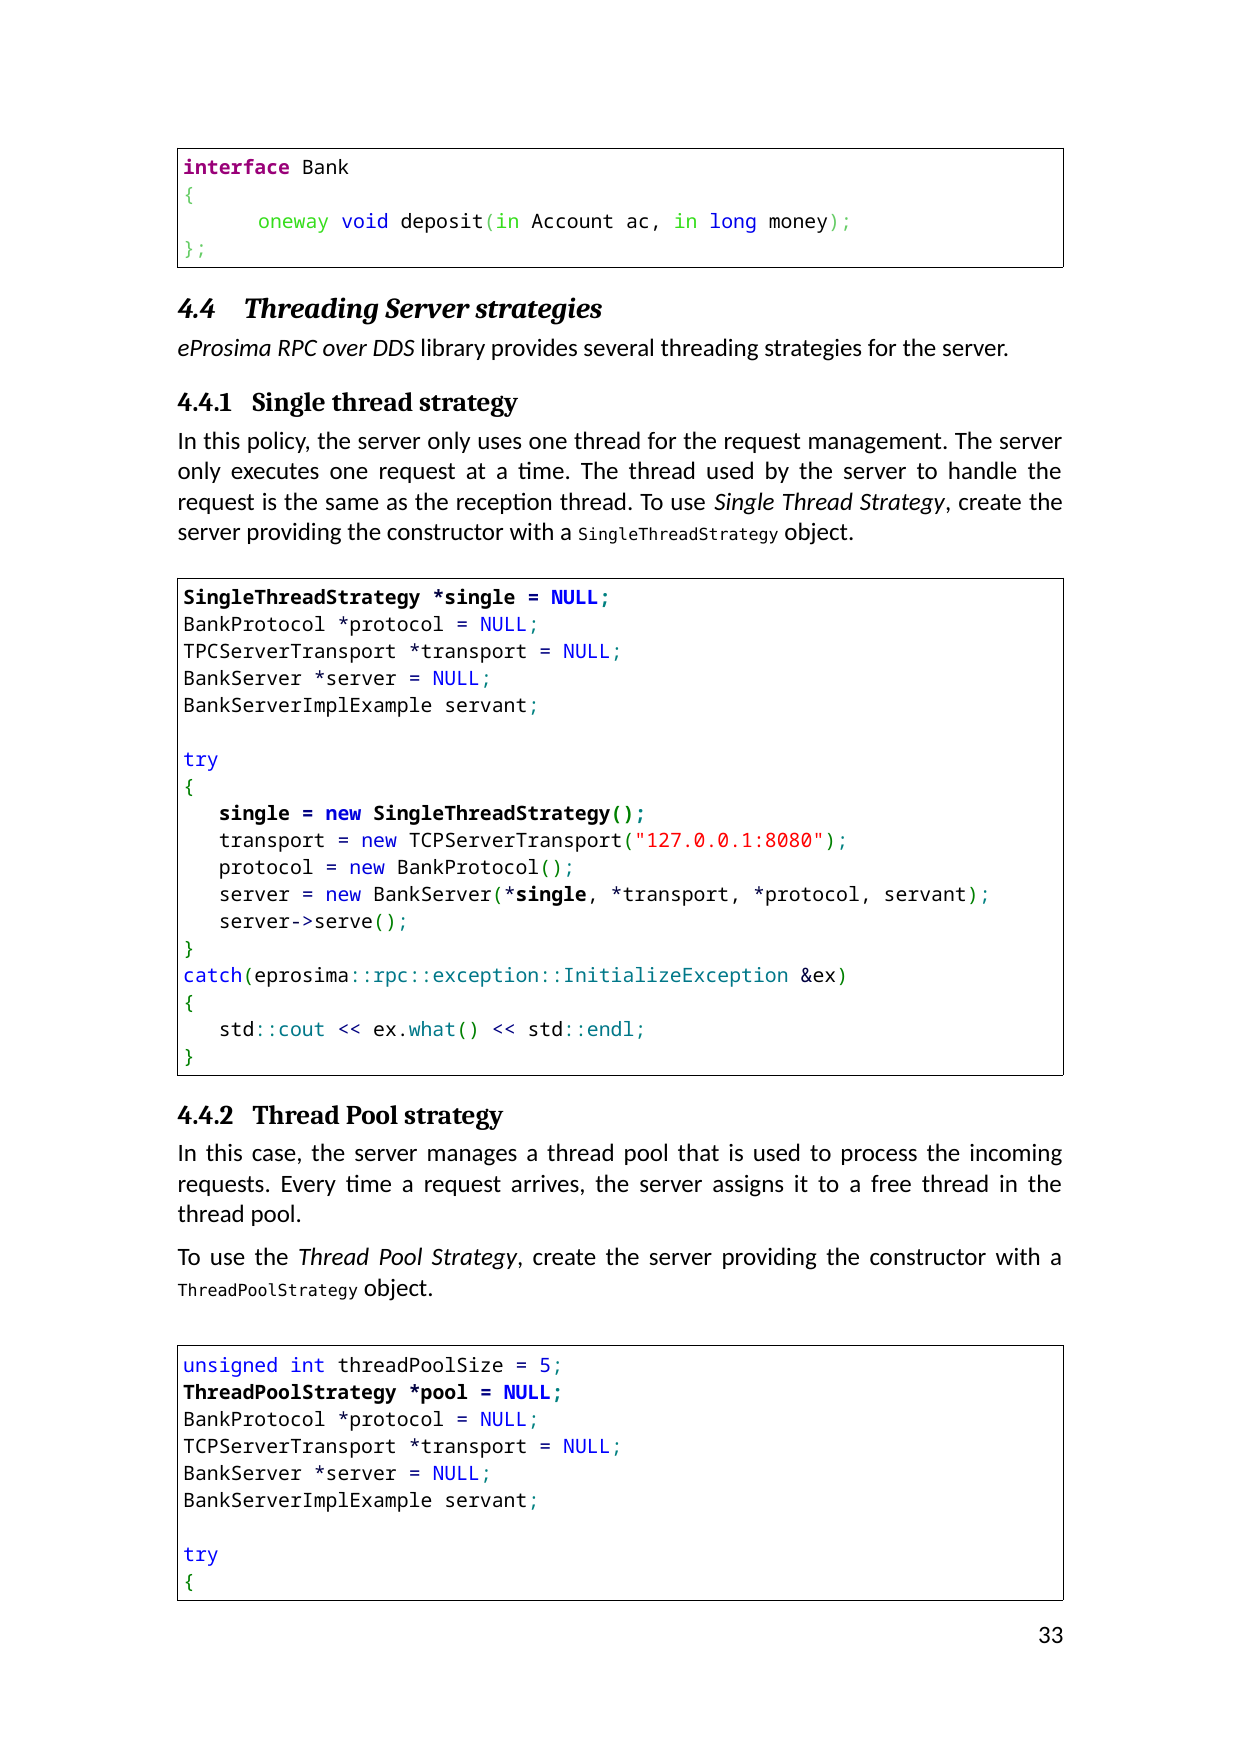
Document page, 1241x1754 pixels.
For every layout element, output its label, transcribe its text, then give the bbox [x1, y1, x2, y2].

text In this case, the server manages a thread pool that is used to process the incoming requests. Every time a request arrives, the server assigns it to a free thread in the thread pool. [177, 1137, 1063, 1229]
table_header SingleThreadStrategy *single = NULL; BankProtocol *protocol = NULL; TPCServerTransport *transport = NULL; BankServer *server = NULL; BankServerImplExample servant; try { single = new SingleThreadStrategy(); transport = new TCPServerTransport("127.0.0.1:8080"); protocol = new BankProtocol(); server = new BankServer(*single, *transport, *protocol, servant); server->serve(); } catch(eprosima::rpc::exception::InitializeException &ex) { std::cout << ex.what() << std::endl; } [178, 579, 1063, 1075]
subtitle Single thread strategy [177, 387, 1063, 419]
text eProsima RPC over DDS library provides several threading strategies for the server. [177, 332, 1063, 362]
text In this policy, the server only uses one thread for the request management. The server only executes one request at a time. The thread used by the server to handle the request is the same as the reception thread. To use Single Thread Strategy, create the server providing the constructor with a SingleThreadStrategy object. [177, 425, 1063, 547]
subtitle Thread Pool strategy [177, 1100, 1063, 1131]
text To use the Thread Pool Strategy, create the server providing the constructor with a ThreadPoolStrategy object. [177, 1241, 1063, 1302]
table_header interface Bank { oneway void deposit(in Account ac, in long money); }; [178, 149, 1063, 267]
table_header unsigned int threadPoolSize = 5; ThreadPoolStrategy *pool = NULL; BankProtocol *protocol = NULL; TCPServerTransport *transport = NULL; BankServer *server = NULL; BankServerImplExample servant; try { [178, 1346, 1063, 1600]
subtitle Threading Server strategies [177, 292, 1063, 326]
